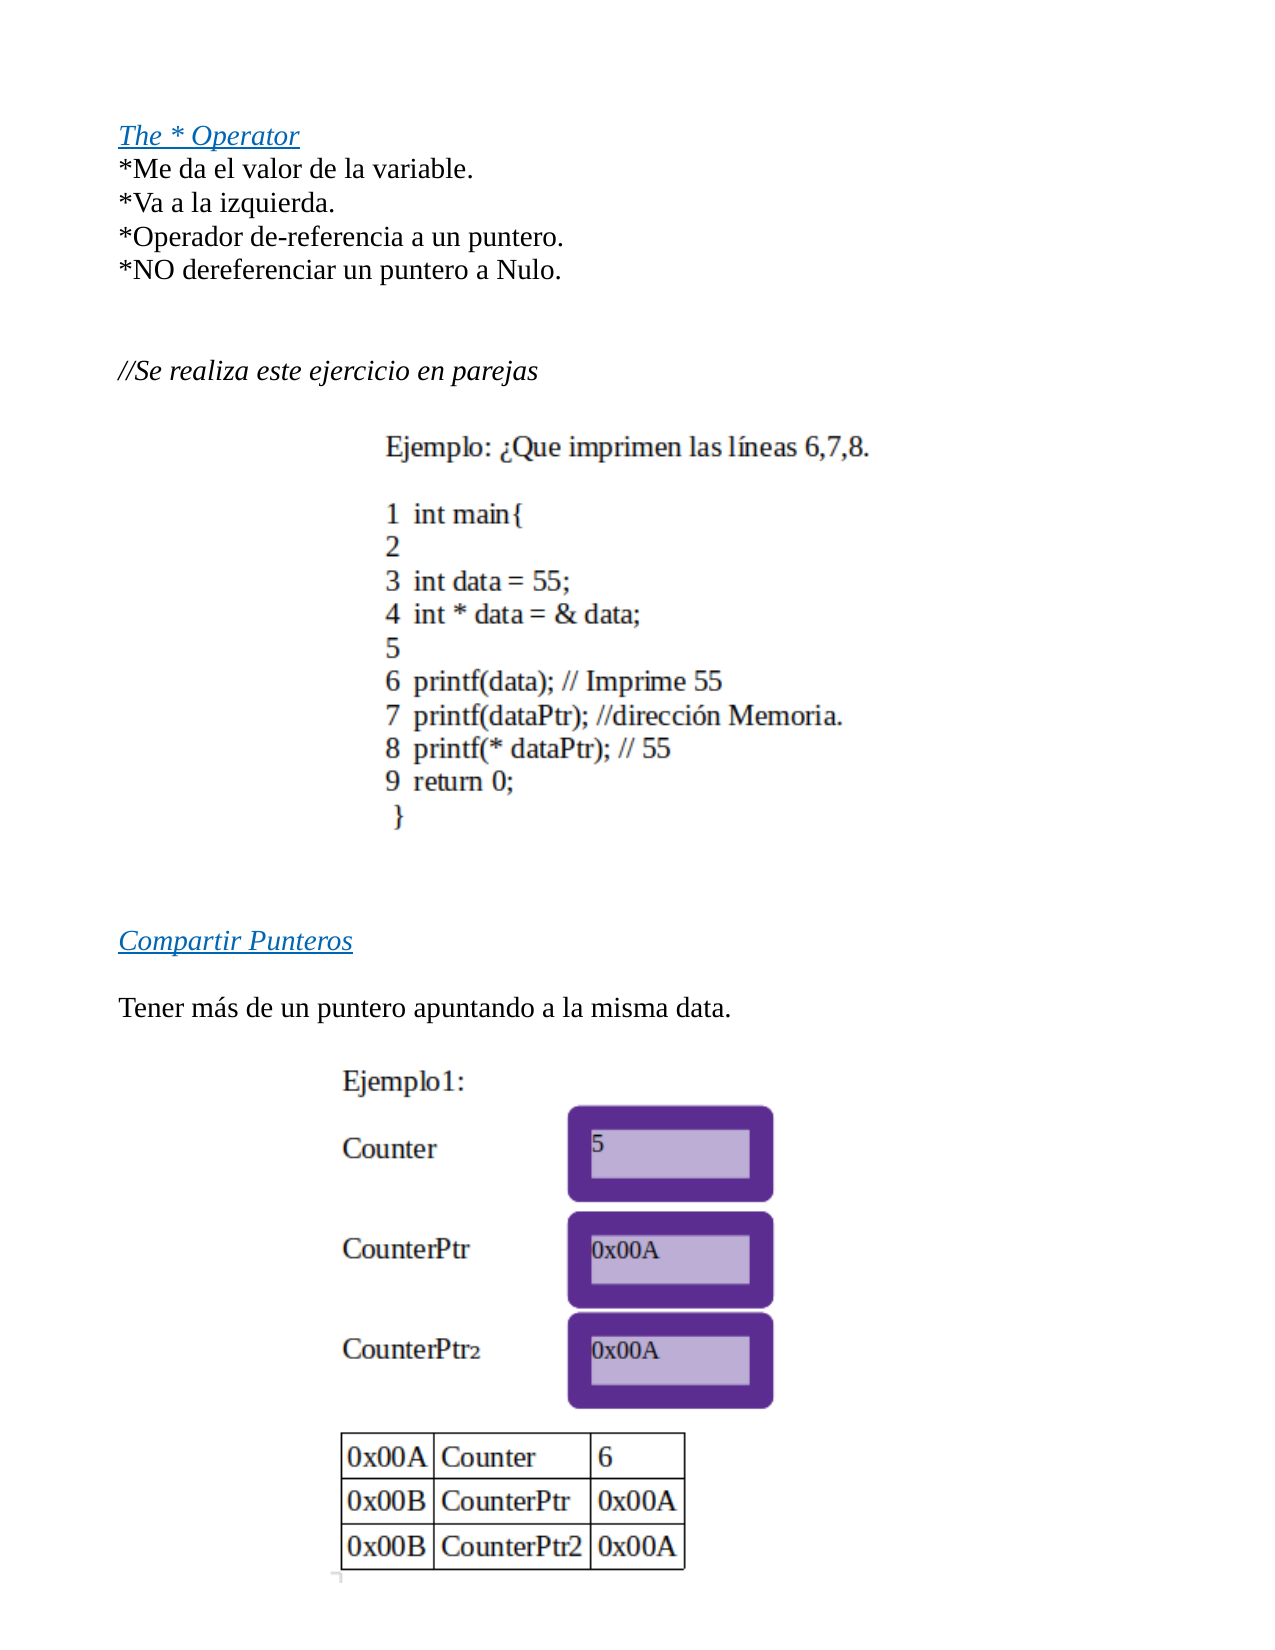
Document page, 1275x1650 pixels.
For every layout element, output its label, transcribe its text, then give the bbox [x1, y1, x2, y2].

text Compartir Punteros [118, 923, 1157, 957]
text //Se realiza este ejercicio en parejas [118, 353, 1157, 386]
text *Va a la izquierda. [118, 185, 1157, 219]
text The * Operator [118, 118, 1157, 152]
text Tener más de un puntero apuntando a la misma data. [118, 990, 1157, 1024]
text *NO dereferenciar un puntero a Nulo. [118, 252, 1157, 286]
picture [330, 1066, 808, 1583]
text *Me da el valor de la variable. [118, 152, 1157, 185]
text *Operador de-referencia a un puntero. [118, 219, 1157, 252]
picture [359, 416, 916, 852]
